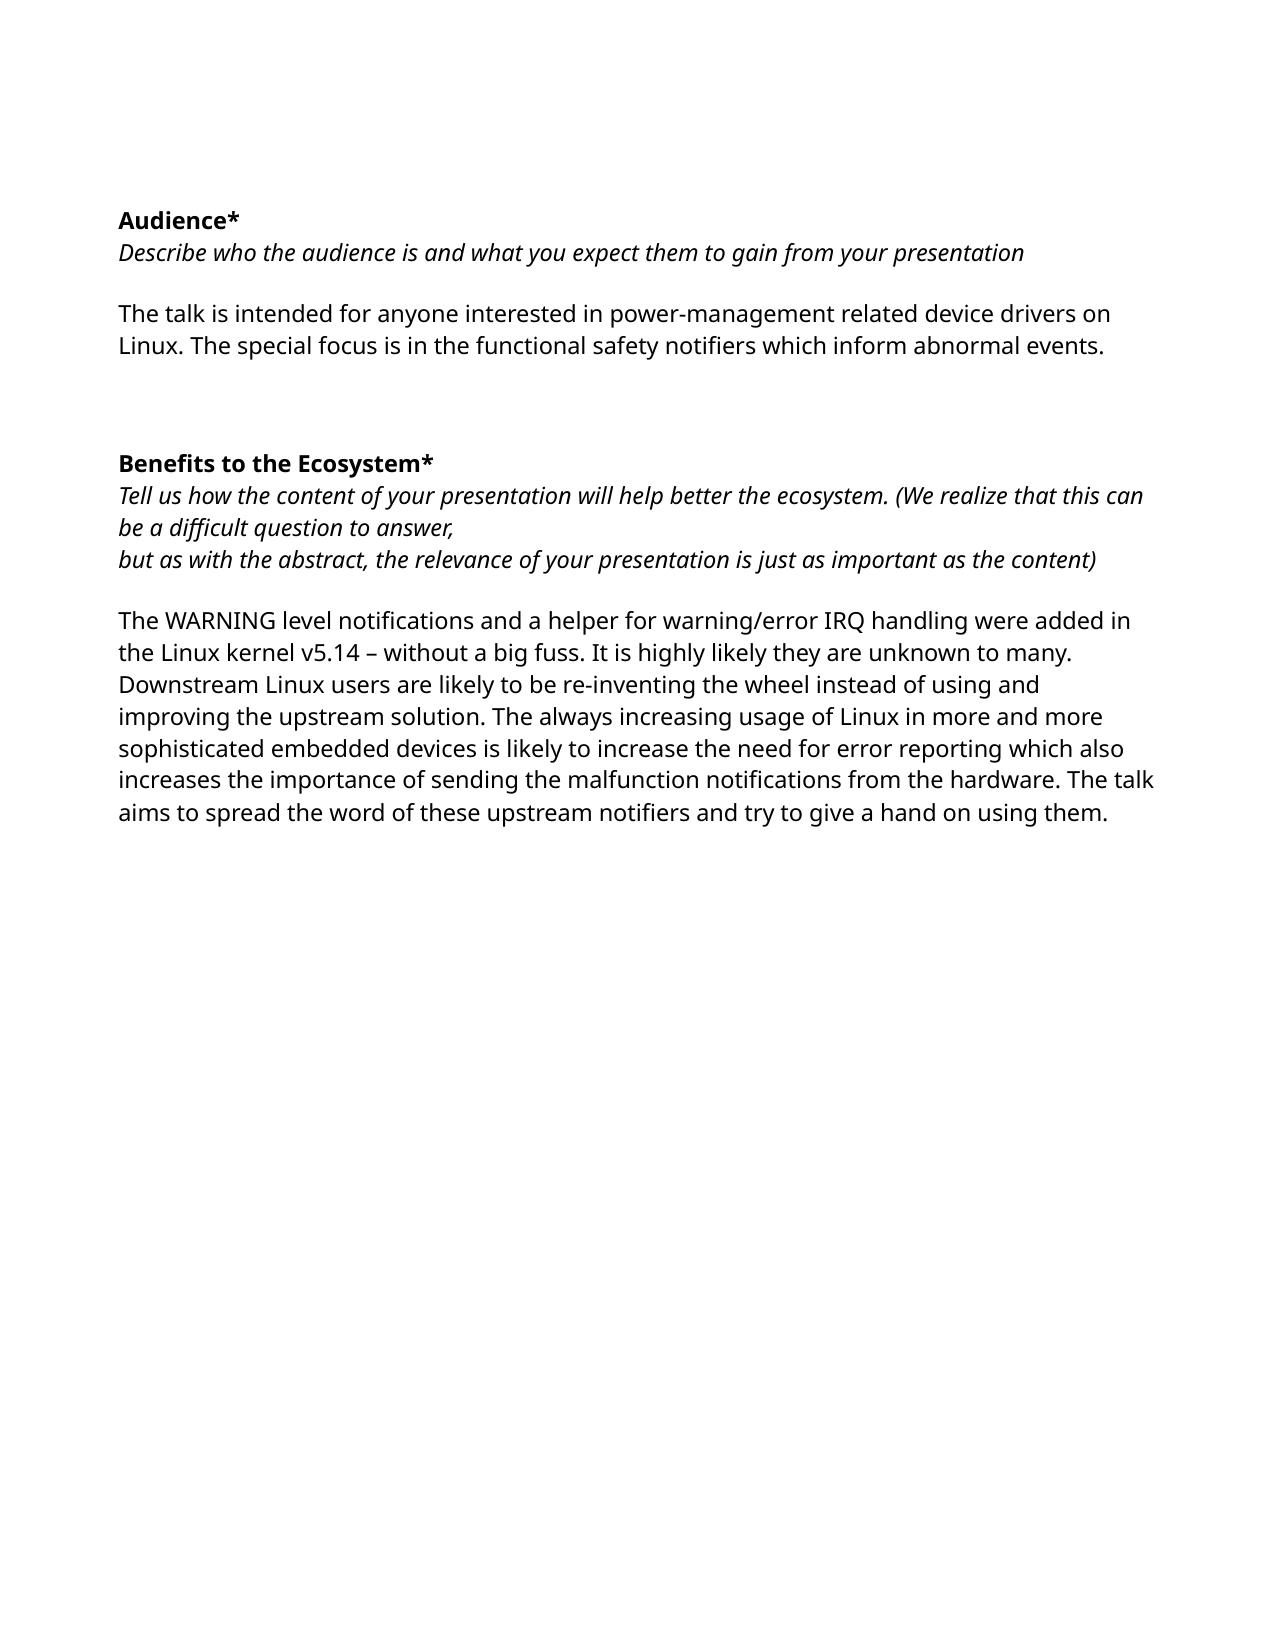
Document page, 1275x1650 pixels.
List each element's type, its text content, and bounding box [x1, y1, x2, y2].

text Benefits to the Ecosystem* Tell us how the content of your presentation will help better the ecosystem. (We realize that this can be a difficult question to answer, but as with the abstract, the relevance of your presentation is just as important as the content) [118, 447, 1157, 575]
text Audience* Describe who the audience is and what you expect them to gain from your presentation [118, 204, 1157, 268]
text The WARNING level notifications and a helper for warning/error IRQ handling were added in the Linux kernel v5.14 – without a big fuss. It is highly likely they are unknown to many. Downstream Linux users are likely to be re-inventing the wheel instead of using and improving the upstream solution. The always increasing usage of Linux in more and more sophisticated embedded devices is likely to increase the need for error reporting which also increases the importance of sending the malfunction notifications from the hardware. The talk aims to spread the word of these upstream notifiers and try to give a hand on using them. [118, 604, 1157, 828]
text The talk is intended for anyone interested in power-management related device drivers on Linux. The special focus is in the functional safety notifiers which inform abnormal events. [118, 297, 1157, 361]
